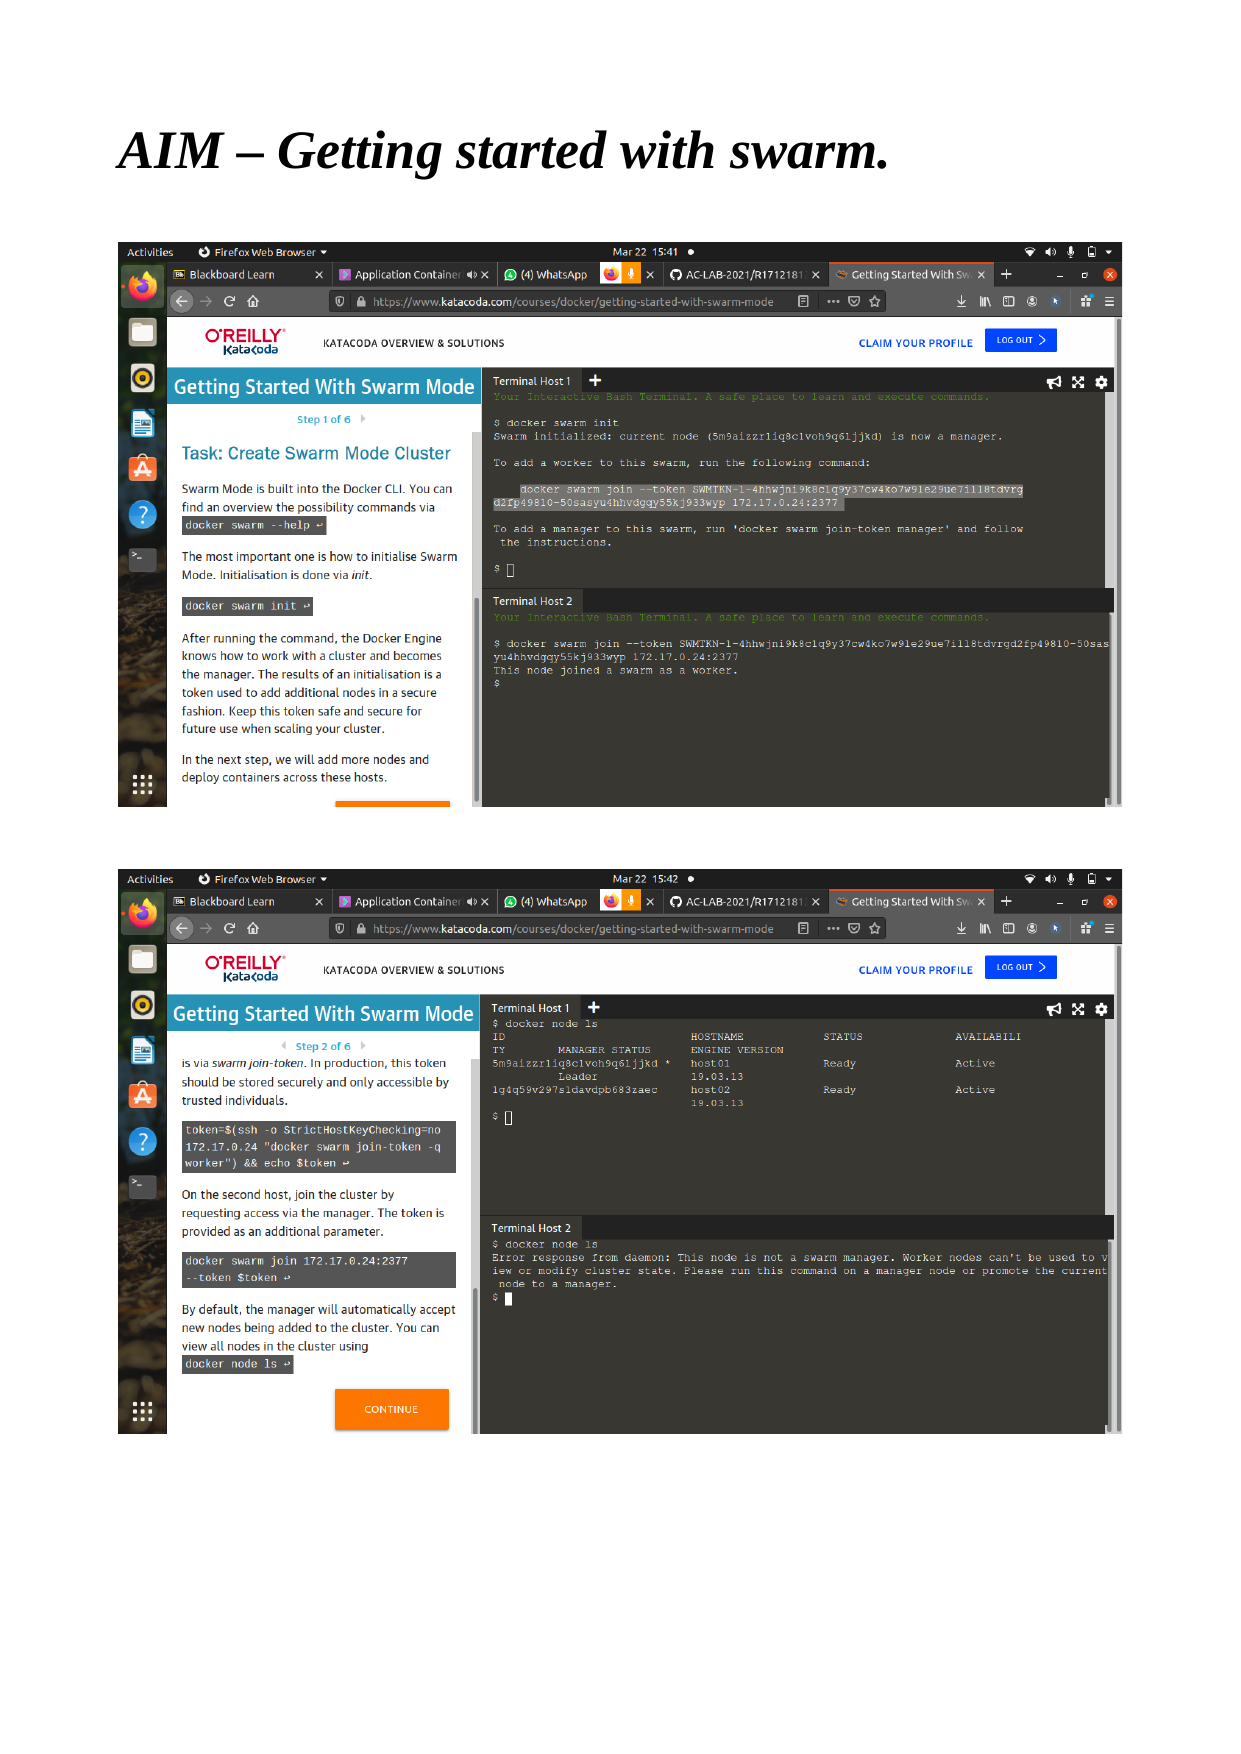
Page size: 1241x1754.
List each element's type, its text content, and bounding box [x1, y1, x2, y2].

text AIM – Getting started with swarm. [118, 118, 1122, 180]
picture [118, 869, 1123, 1434]
picture [118, 242, 1123, 807]
